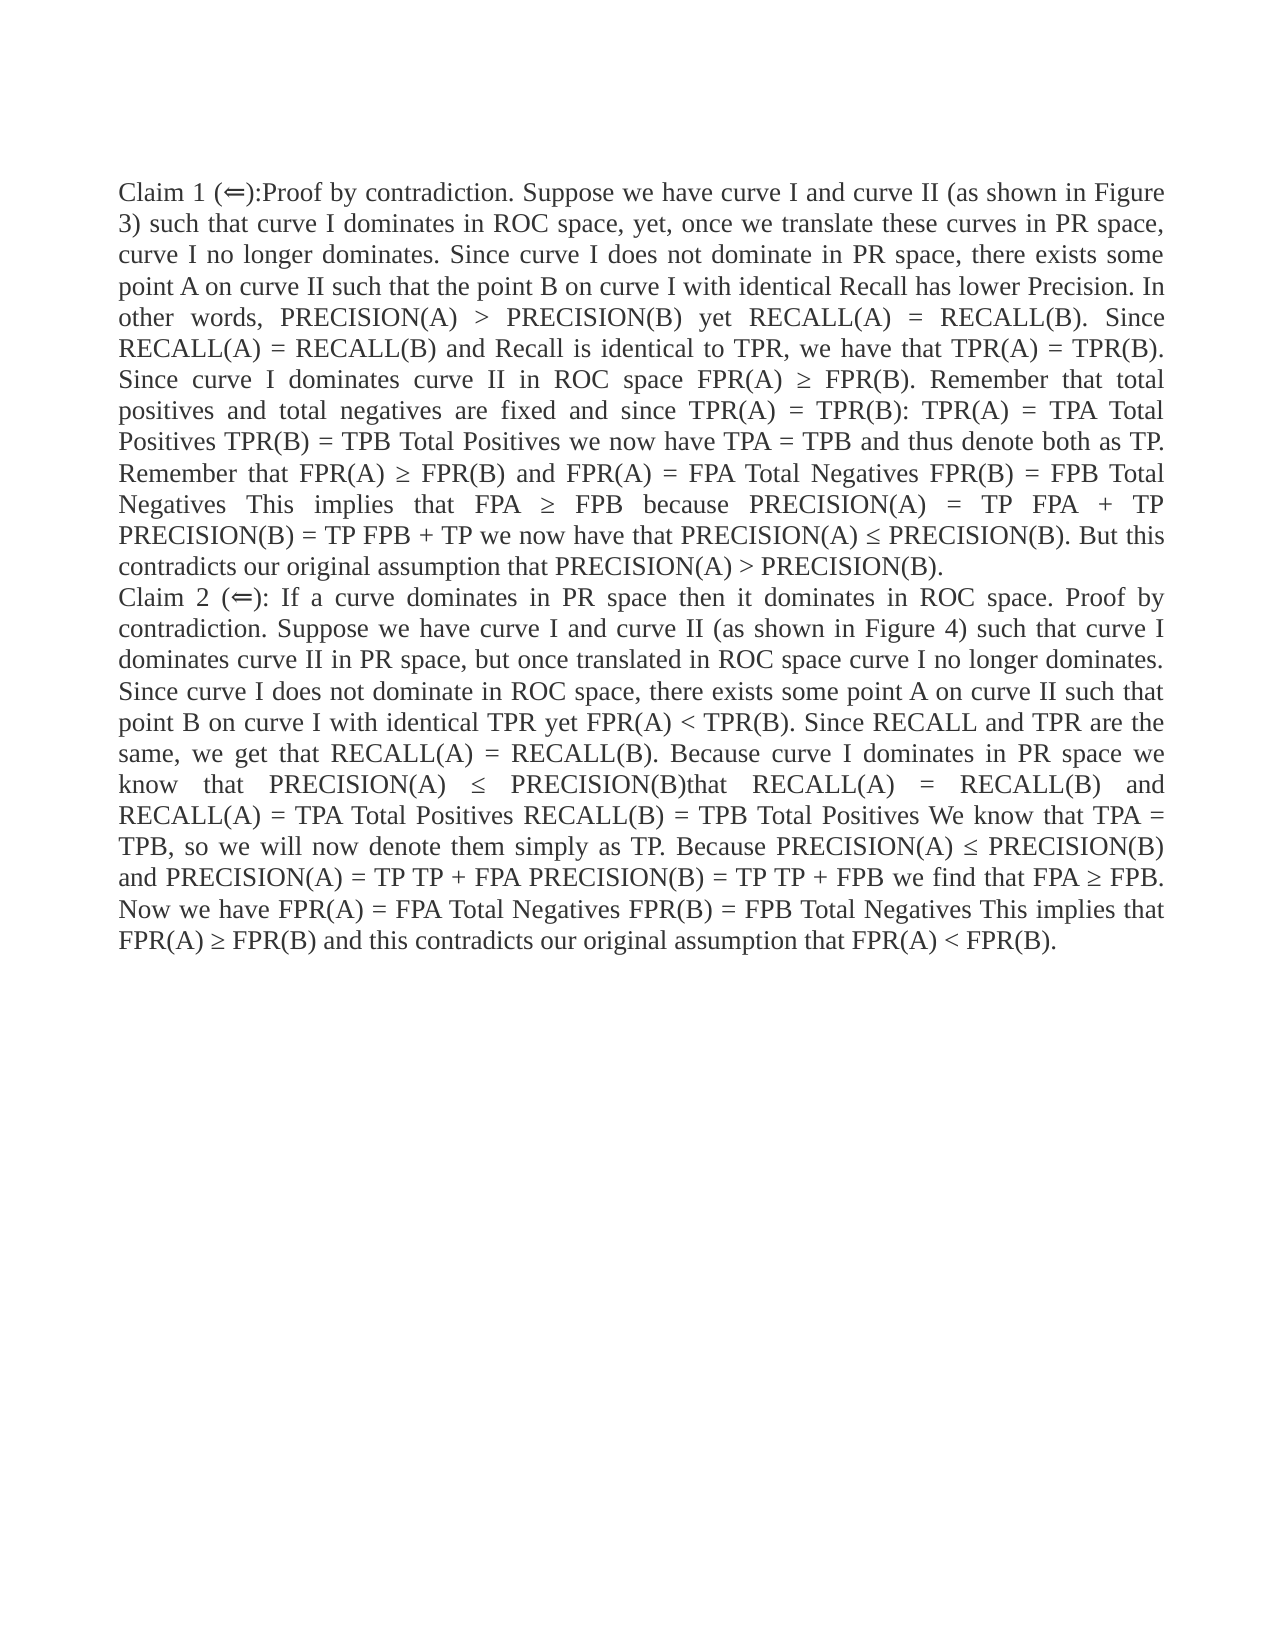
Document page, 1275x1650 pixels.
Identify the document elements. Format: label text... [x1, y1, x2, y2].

text Claim 2 (⇐): If a curve dominates in PR space then it dominates in ROC space. Proof by contradiction. Suppose we have curve I and curve II (as shown in Figure 4) such that curve I dominates curve II in PR space, but once translated in ROC space curve I no longer dominates. Since curve I does not dominate in ROC space, there exists some point A on curve II such that point B on curve I with identical TPR yet FPR(A) < TPR(B). Since RECALL and TPR are the same, we get that RECALL(A) = RECALL(B). Because curve I dominates in PR space we know that PRECISION(A) ≤ PRECISION(B)that RECALL(A) = RECALL(B) and RECALL(A) = TPA Total Positives RECALL(B) = TPB Total Positives We know that TPA = TPB, so we will now denote them simply as TP. Because PRECISION(A) ≤ PRECISION(B) and PRECISION(A) = TP TP + FPA PRECISION(B) = TP TP + FPB we find that FPA ≥ FPB. Now we have FPR(A) = FPA Total Negatives FPR(B) = FPB Total Negatives This implies that FPR(A) ≥ FPR(B) and this contradicts our original assumption that FPR(A) < FPR(B). [118, 581, 1166, 955]
text Claim 1 (⇐):Proof by contradiction. Suppose we have curve I and curve II (as shown in Figure 3) such that curve I dominates in ROC space, yet, once we translate these curves in PR space, curve I no longer dominates. Since curve I does not dominate in PR space, there exists some point A on curve II such that the point B on curve I with identical Recall has lower Precision. In other words, PRECISION(A) > PRECISION(B) yet RECALL(A) = RECALL(B). Since RECALL(A) = RECALL(B) and Recall is identical to TPR, we have that TPR(A) = TPR(B). Since curve I dominates curve II in ROC space FPR(A) ≥ FPR(B). Remember that total positives and total negatives are fixed and since TPR(A) = TPR(B): TPR(A) = TPA Total Positives TPR(B) = TPB Total Positives we now have TPA = TPB and thus denote both as TP. Remember that FPR(A) ≥ FPR(B) and FPR(A) = FPA Total Negatives FPR(B) = FPB Total Negatives This implies that FPA ≥ FPB because PRECISION(A) = TP FPA + TP PRECISION(B) = TP FPB + TP we now have that PRECISION(A) ≤ PRECISION(B). But this contradicts our original assumption that PRECISION(A) > PRECISION(B). [118, 176, 1166, 581]
